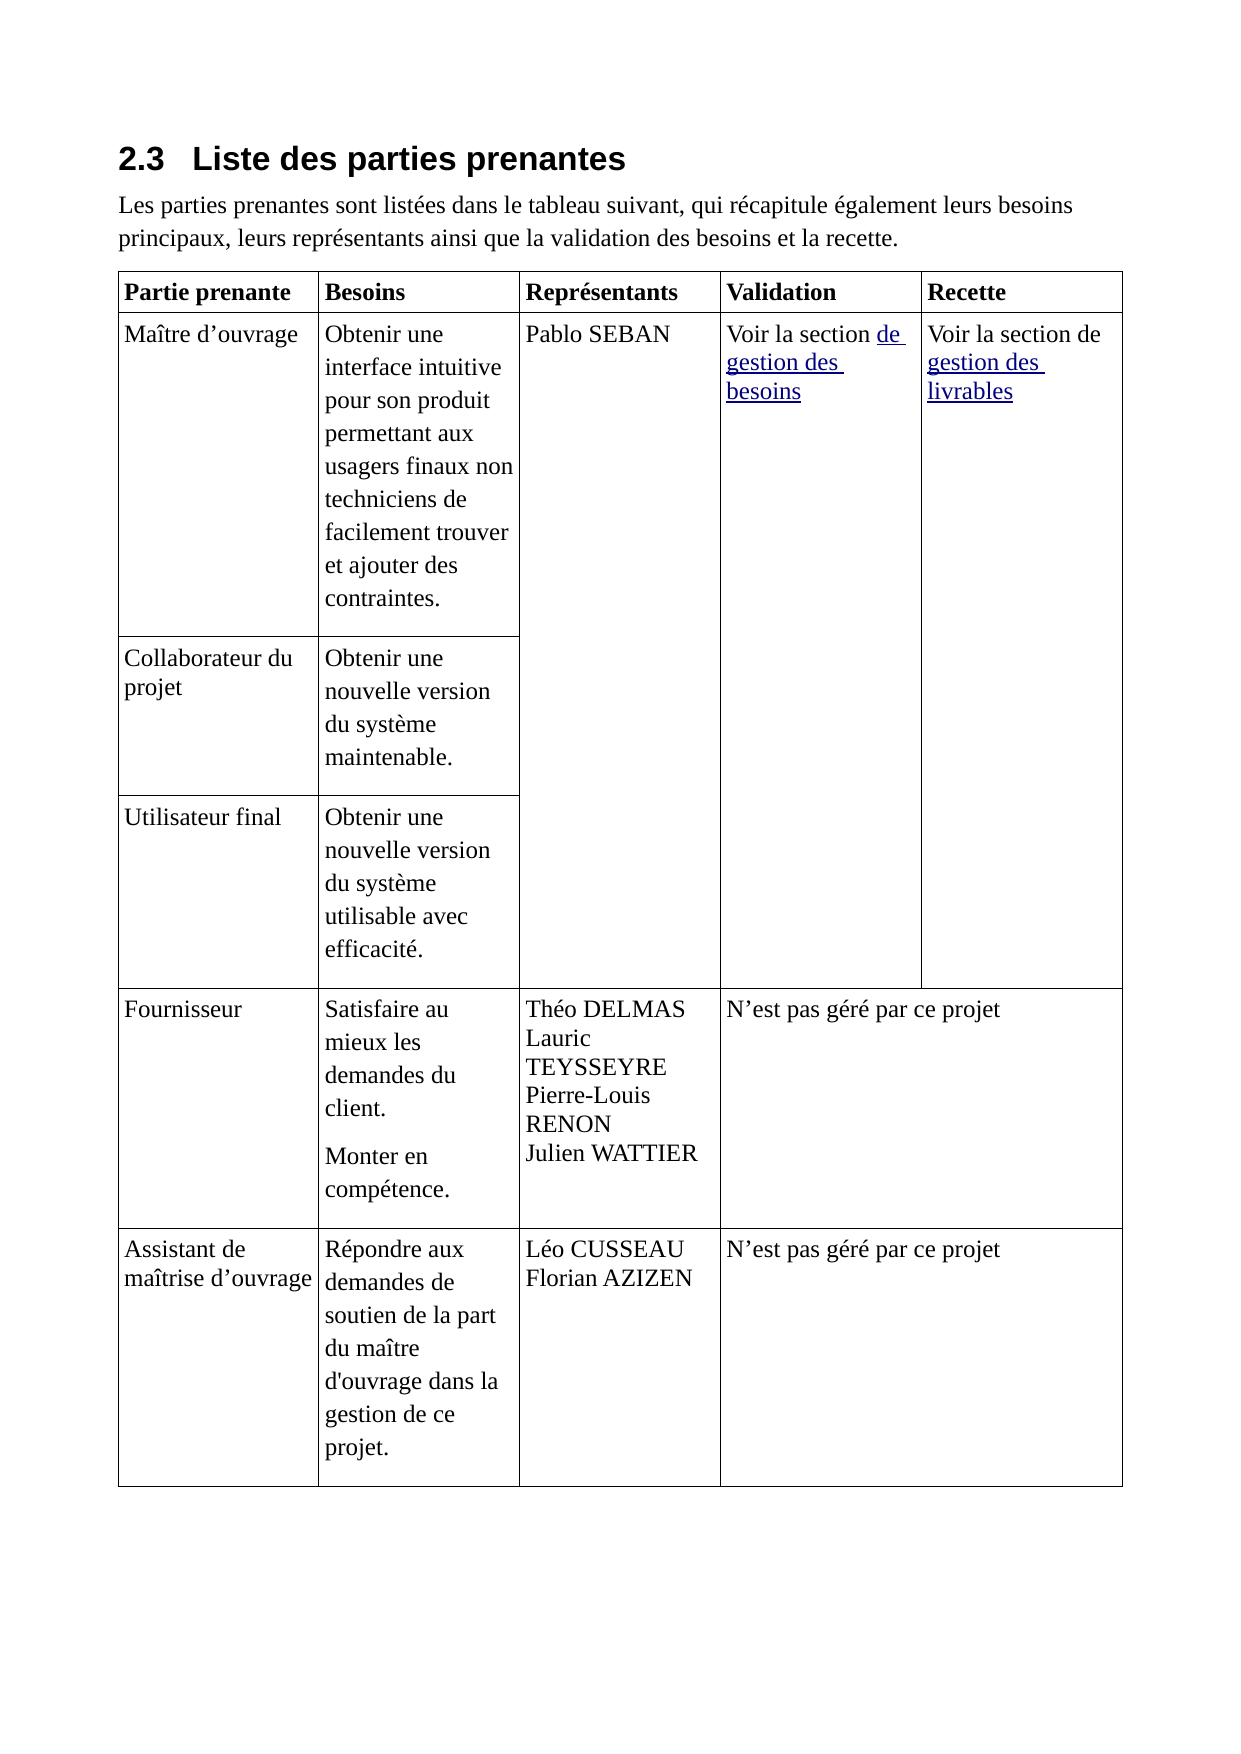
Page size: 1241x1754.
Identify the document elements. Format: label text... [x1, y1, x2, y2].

table_cell Voir la section de gestion des besoins [721, 313, 921, 988]
table_header Validation [721, 272, 921, 312]
table_header Représentants [520, 272, 720, 312]
table_cell Obtenir une interface intuitive pour son produit permettant aux usagers finaux non techniciens de facilement trouver et ajouter des contraintes. [319, 313, 519, 636]
text Les parties prenantes sont listées dans le tableau suivant, qui récapitule également leurs besoins principaux, leurs représentants ainsi que la validation des besoins et la recette. [118, 190, 1122, 252]
table_cell Pablo SEBAN [520, 313, 720, 988]
table_header Recette [922, 272, 1122, 312]
table_cell N’est pas géré par ce projet [721, 1229, 1122, 1486]
table_cell Théo DELMAS Lauric TEYSSEYRE Pierre-Louis RENON Julien WATTIER [520, 989, 720, 1227]
table_cell Collaborateur du projet [119, 637, 318, 795]
table_cell Obtenir une nouvelle version du système utilisable avec efficacité. [319, 796, 519, 988]
table_cell Maître d’ouvrage [119, 313, 318, 636]
table_cell N’est pas géré par ce projet [721, 989, 1122, 1227]
table_cell Voir la section de gestion des livrables [922, 313, 1122, 988]
subtitle Liste des parties prenantes [118, 139, 1122, 178]
table_cell Assistant de maîtrise d’ouvrage [119, 1229, 318, 1486]
table_cell Répondre aux demandes de soutien de la part du maître d'ouvrage dans la gestion de ce projet. [319, 1229, 519, 1486]
table_cell Utilisateur final [119, 796, 318, 988]
table_cell Léo CUSSEAU Florian AZIZEN [520, 1229, 720, 1486]
table_cell Obtenir une nouvelle version du système maintenable. [319, 637, 519, 795]
table_header Partie prenante [119, 272, 318, 312]
table_cell Fournisseur [119, 989, 318, 1227]
table_cell Satisfaire au mieux les demandes du client. Monter en compétence. [319, 989, 519, 1227]
table_header Besoins [319, 272, 519, 312]
